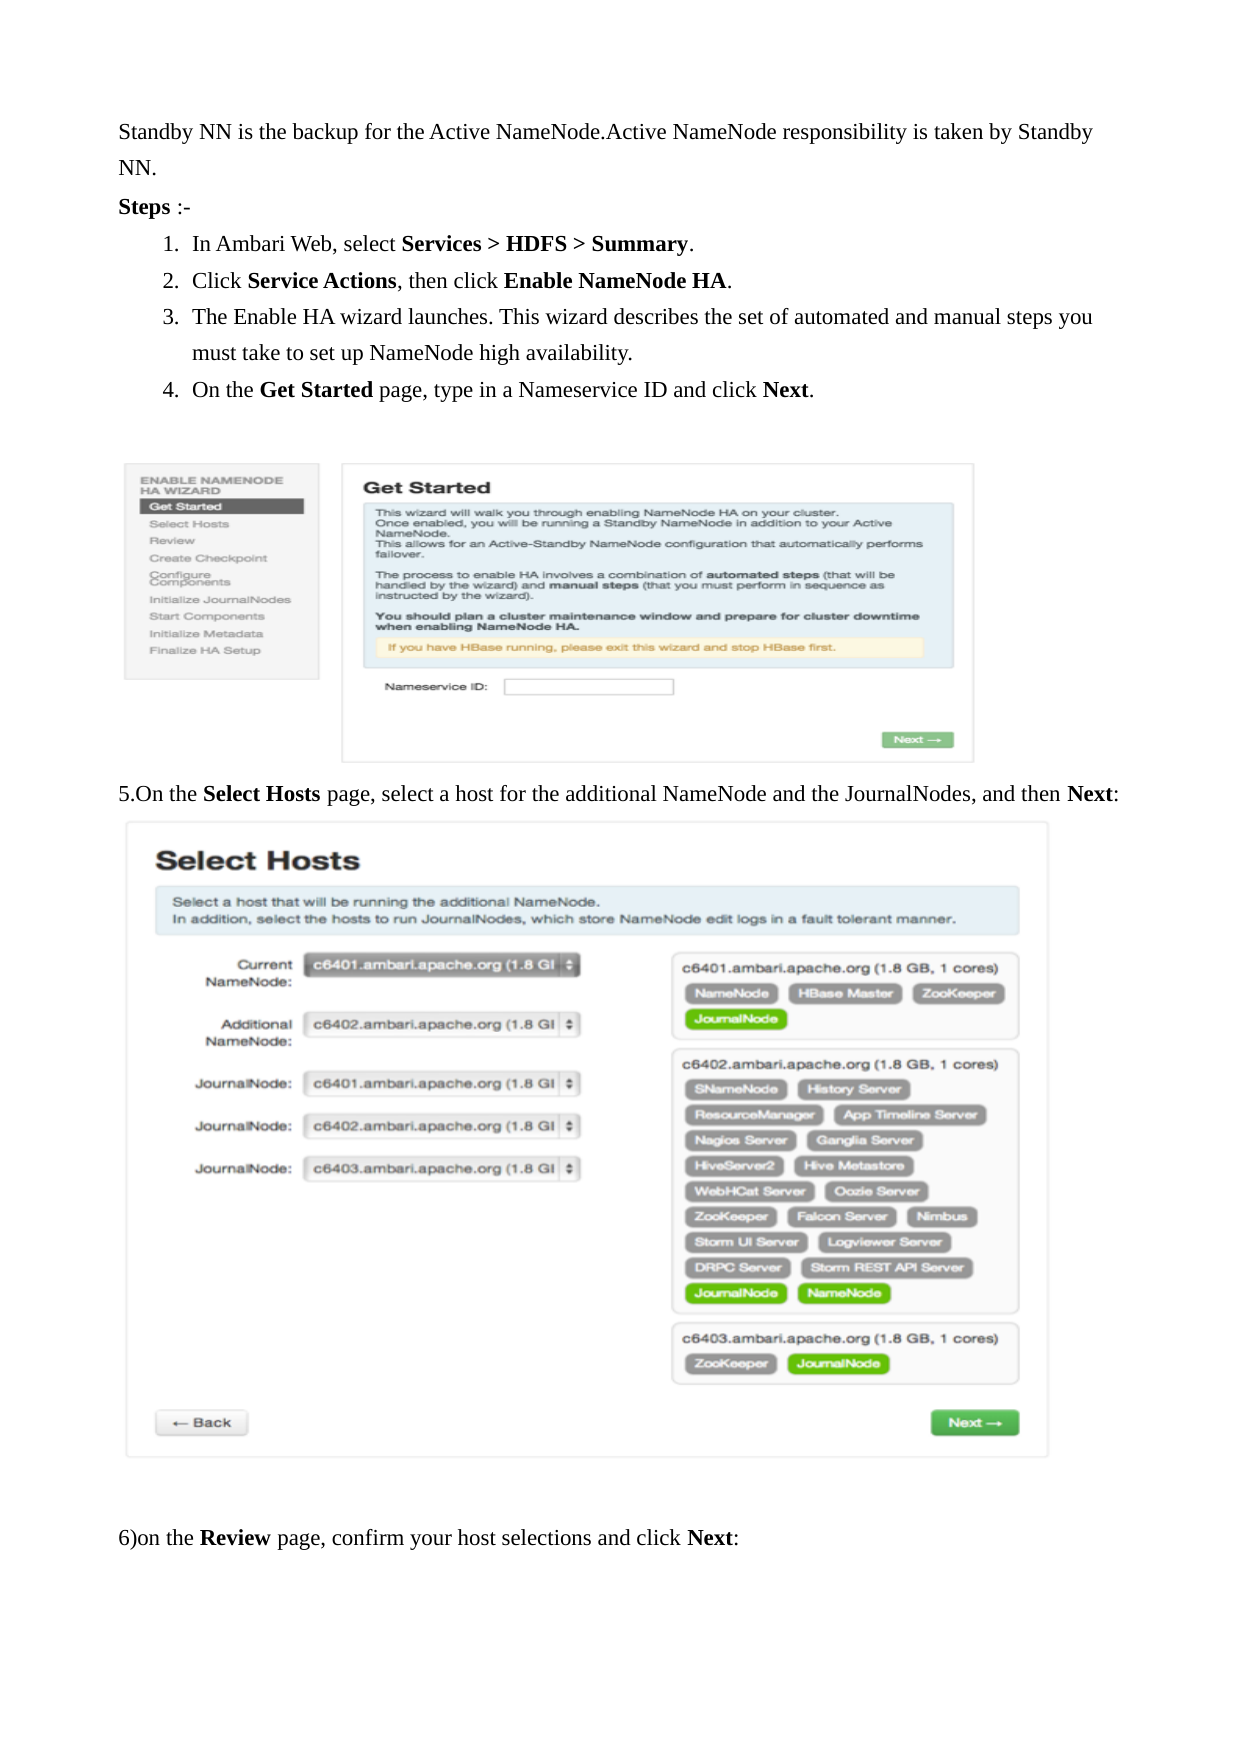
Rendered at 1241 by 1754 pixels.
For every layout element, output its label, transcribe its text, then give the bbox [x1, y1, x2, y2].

text Standby NN is the backup for the Active NameNode.Active NameNode responsibility is taken by Standby NN. [118, 118, 1122, 181]
text 5.On the Select Hosts page, select a host for the additional NameNode and the JournalNodes, and then Next: [118, 778, 1122, 1462]
list On the Get Started page, type in a Nameservice ID and click Next. [162, 376, 1122, 402]
text Steps :- [118, 191, 1122, 219]
picture [118, 461, 981, 768]
list Click Service Actions, then click Enable NameNode HA. [162, 267, 1122, 293]
list The Enable HA wizard launches. This wizard describes the set of automated and manual steps you must take to set up NameNode high availability. [162, 303, 1122, 366]
text 6)on the Review page, confirm your host selections and click Next: [118, 1522, 1122, 1550]
picture [118, 817, 1056, 1462]
list In Ambari Web, select Services > HDFS > Summary. [162, 230, 1122, 257]
